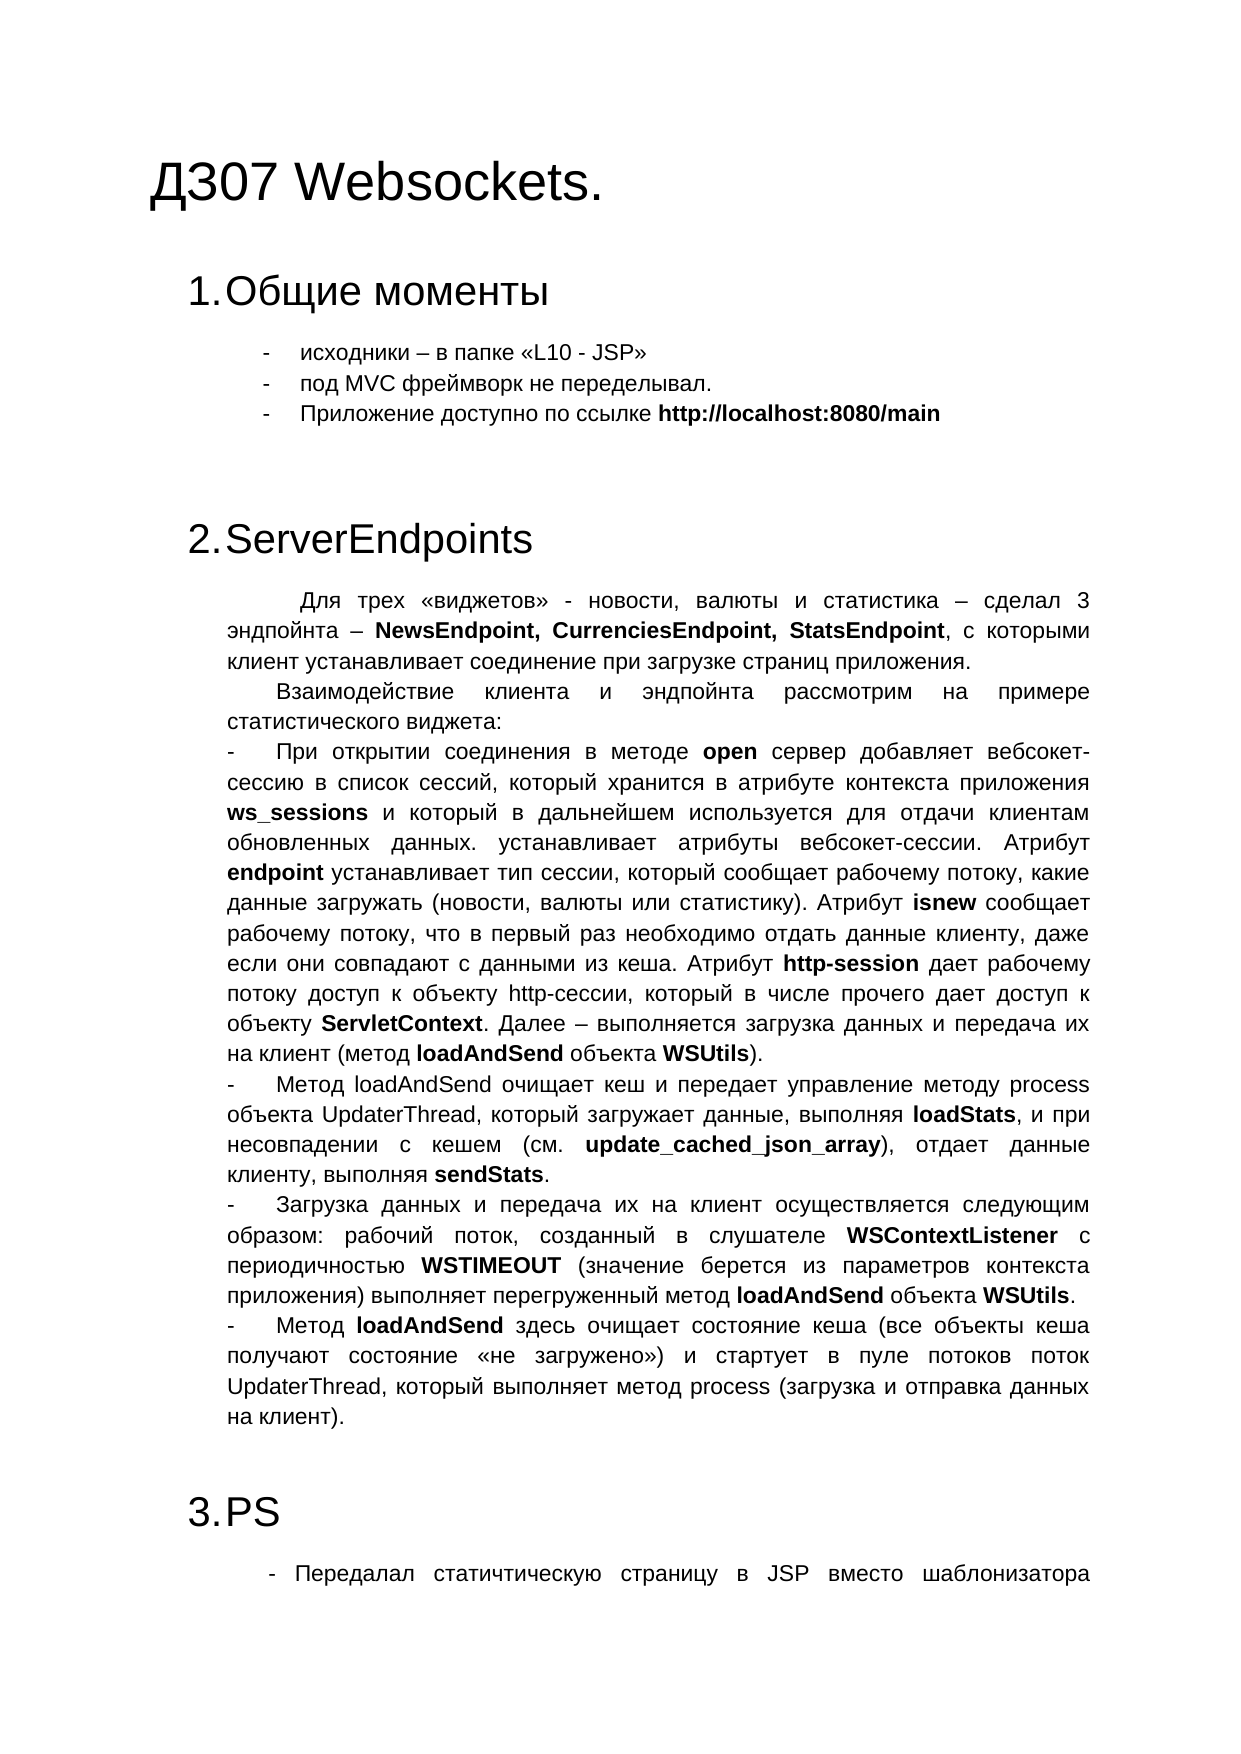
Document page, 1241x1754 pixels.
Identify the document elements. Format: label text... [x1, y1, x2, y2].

subtitle ServerEndpoints [175, 502, 1103, 575]
list Метод loadAndSend здесь очищает состояние кеша (все объекты кеша получают состояние «не загружено») и стартует в пуле потоков поток UpdaterThread, который выполняет метод process (загрузка и отправка данных на клиент). [227, 1312, 1090, 1429]
text - Передалал статичтическую страницу в JSP вместо шаблонизатора [227, 1560, 1090, 1587]
list Приложение доступно по ссылке http://localhost:8080/main [262, 400, 1090, 426]
subtitle Общие моменты [175, 254, 1103, 327]
list Метод loadAndSend очищает кеш и передает управление методу process объекта UpdaterThread, который загружает данные, выполняя loadStats, и при несовпадении с кешем (см. update_cached_json_array), отдает данные клиенту, выполняя sendStats. [227, 1071, 1090, 1188]
title ДЗ07 Websockets. [150, 150, 1090, 212]
list Для трех «виджетов» - новости, валюты и статистика – сделал 3 эндпойнта – NewsEndpoint, CurrenciesEndpoint, StatsEndpoint, с которыми клиент устанавливает соединение при загрузке страниц приложения. [227, 587, 1090, 674]
list исходники – в папке «L10 - JSP» [262, 339, 1090, 366]
list При открытии соединения в методе open сервер добавляет вебсокет-сессию в список сессий, который хранится в атрибуте контекста приложения ws_sessions и который в дальнейшем используется для отдачи клиентам обновленных данных. устанавливает атрибуты вебсокет-сессии. Атрибут endpoint устанавливает тип сессии, который сообщает рабочему потоку, какие данные загружать (новости, валюты или статистику). Атрибут isnew сообщает рабочему потоку, что в первый раз необходимо отдать данные клиенту, даже если они совпадают с данными из кеша. Атрибут http-session дает рабочему потоку доступ к объекту http-сессии, который в числе прочего дает доступ к объекту ServletContext. Далее – выполняется загрузка данных и передача их на клиент (метод loadAndSend объекта WSUtils). [227, 738, 1090, 1067]
list Загрузка данных и передача их на клиент осуществляется следующим образом: рабочий поток, созданный в слушателе WSContextListener c периодичностью WSTIMEOUT (значение берется из параметров контекста приложения) выполняет перегруженный метод loadAndSend объекта WSUtils. [227, 1191, 1090, 1308]
subtitle PS [175, 1475, 1103, 1548]
list Взаимодействие клиента и эндпойнта рассмотрим на примере статистического виджета: [227, 678, 1090, 734]
list под MVC фреймворк не переделывал. [262, 369, 1090, 396]
